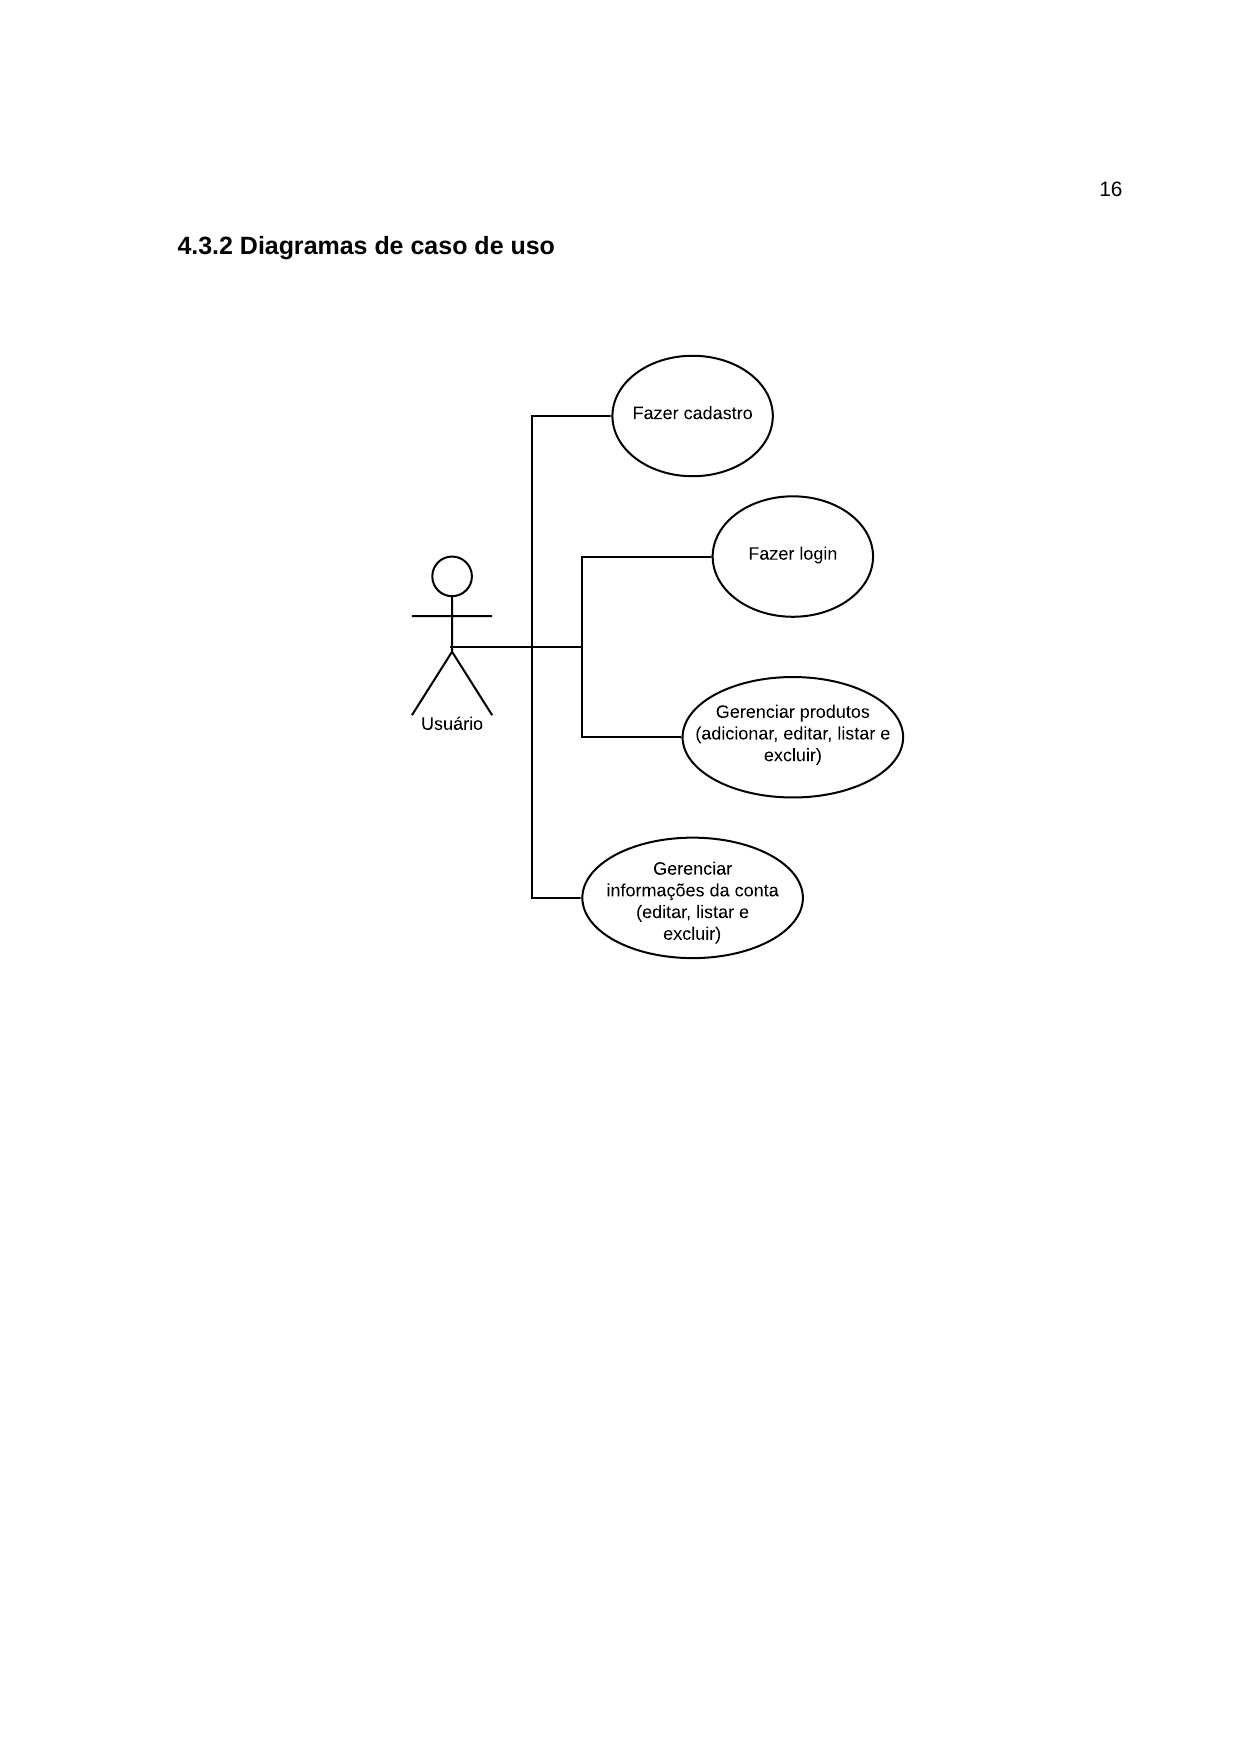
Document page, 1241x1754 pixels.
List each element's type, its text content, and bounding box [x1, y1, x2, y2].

subtitle 4.3.2 Diagramas de caso de uso [177, 231, 1122, 259]
